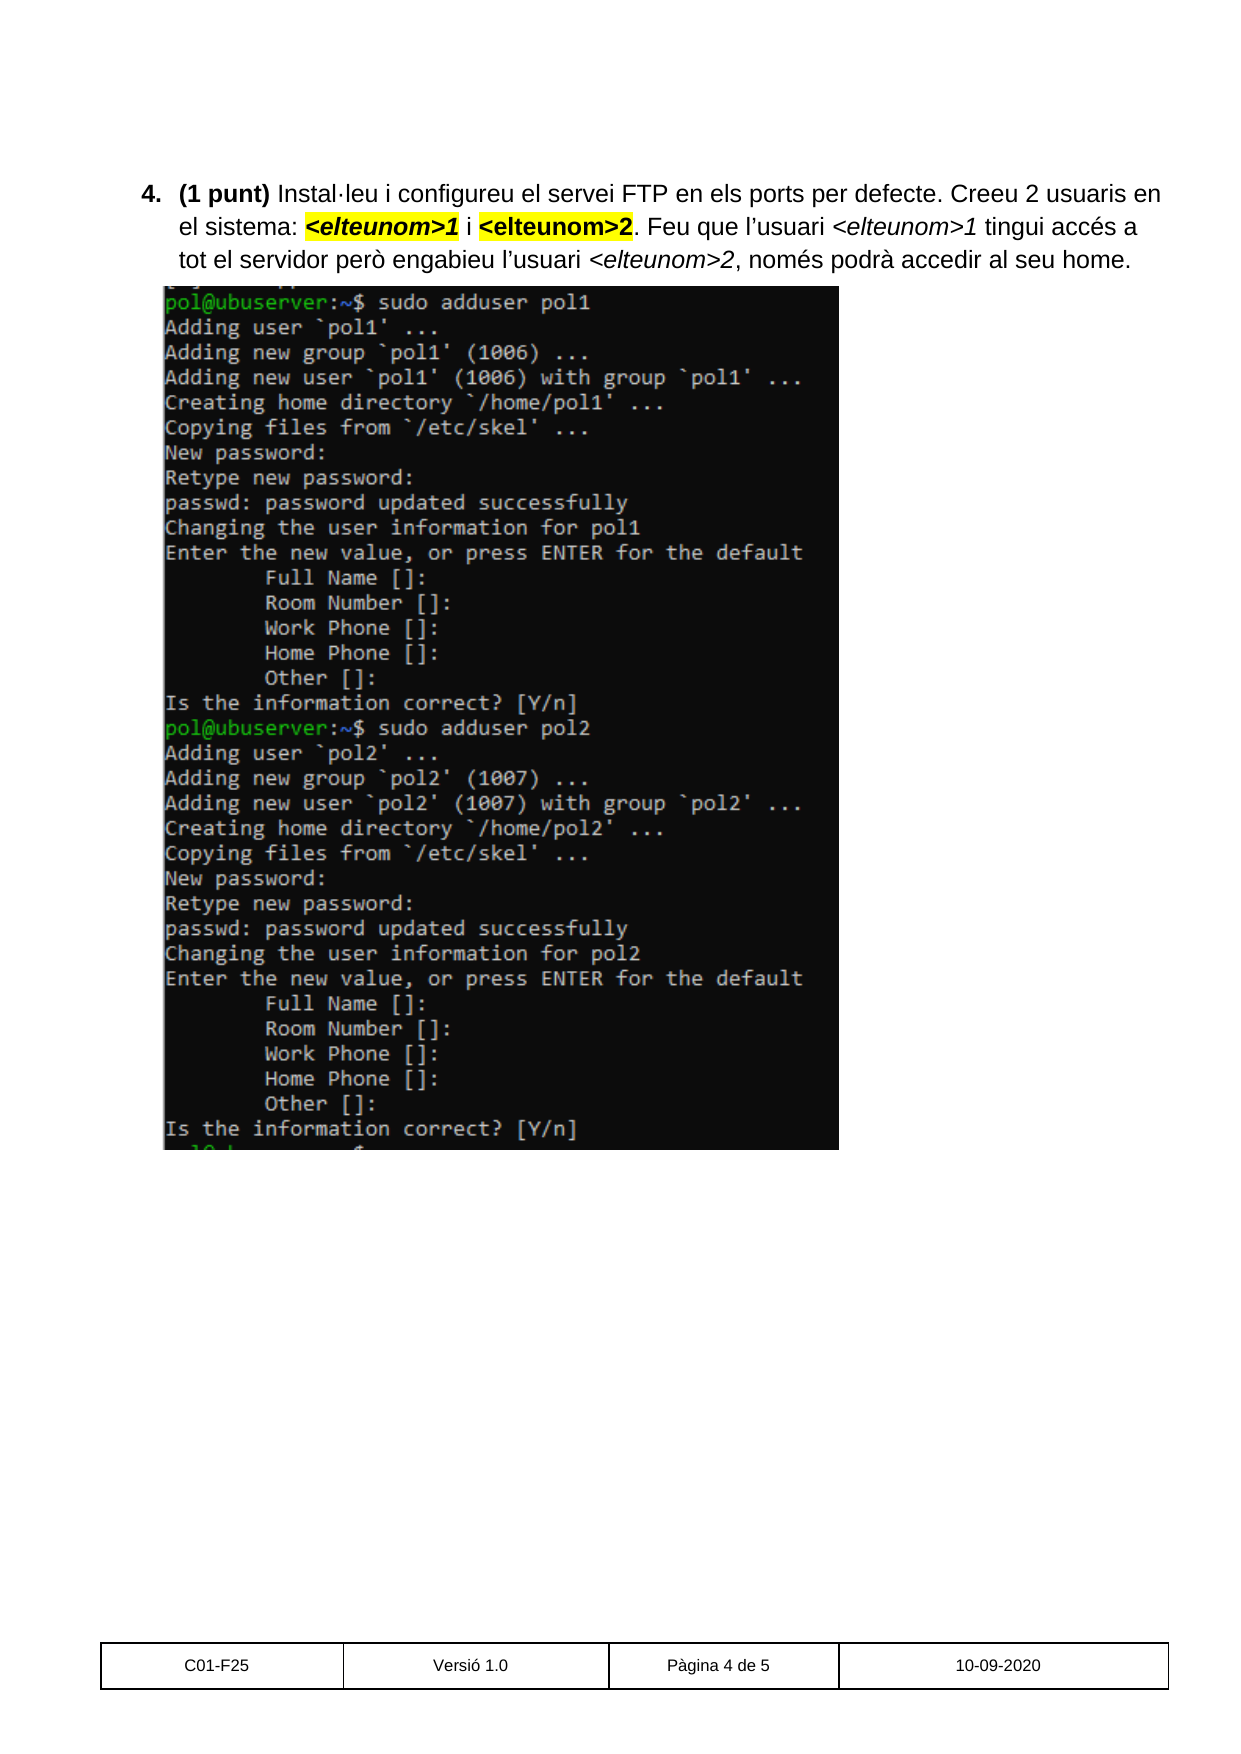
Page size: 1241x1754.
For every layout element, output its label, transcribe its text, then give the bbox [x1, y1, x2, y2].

picture [162, 286, 839, 1150]
list (1 punt) Instal·leu i configureu el servei FTP en els ports per defecte. Creeu 2 usuaris en el sistema: <elteunom>1 i <elteunom>2. Feu que l’usuari <elteunom>1 tingui accés a tot el servidor però engabieu l’usuari <elteunom>2, només podrà accedir al seu home. [141, 179, 1167, 274]
